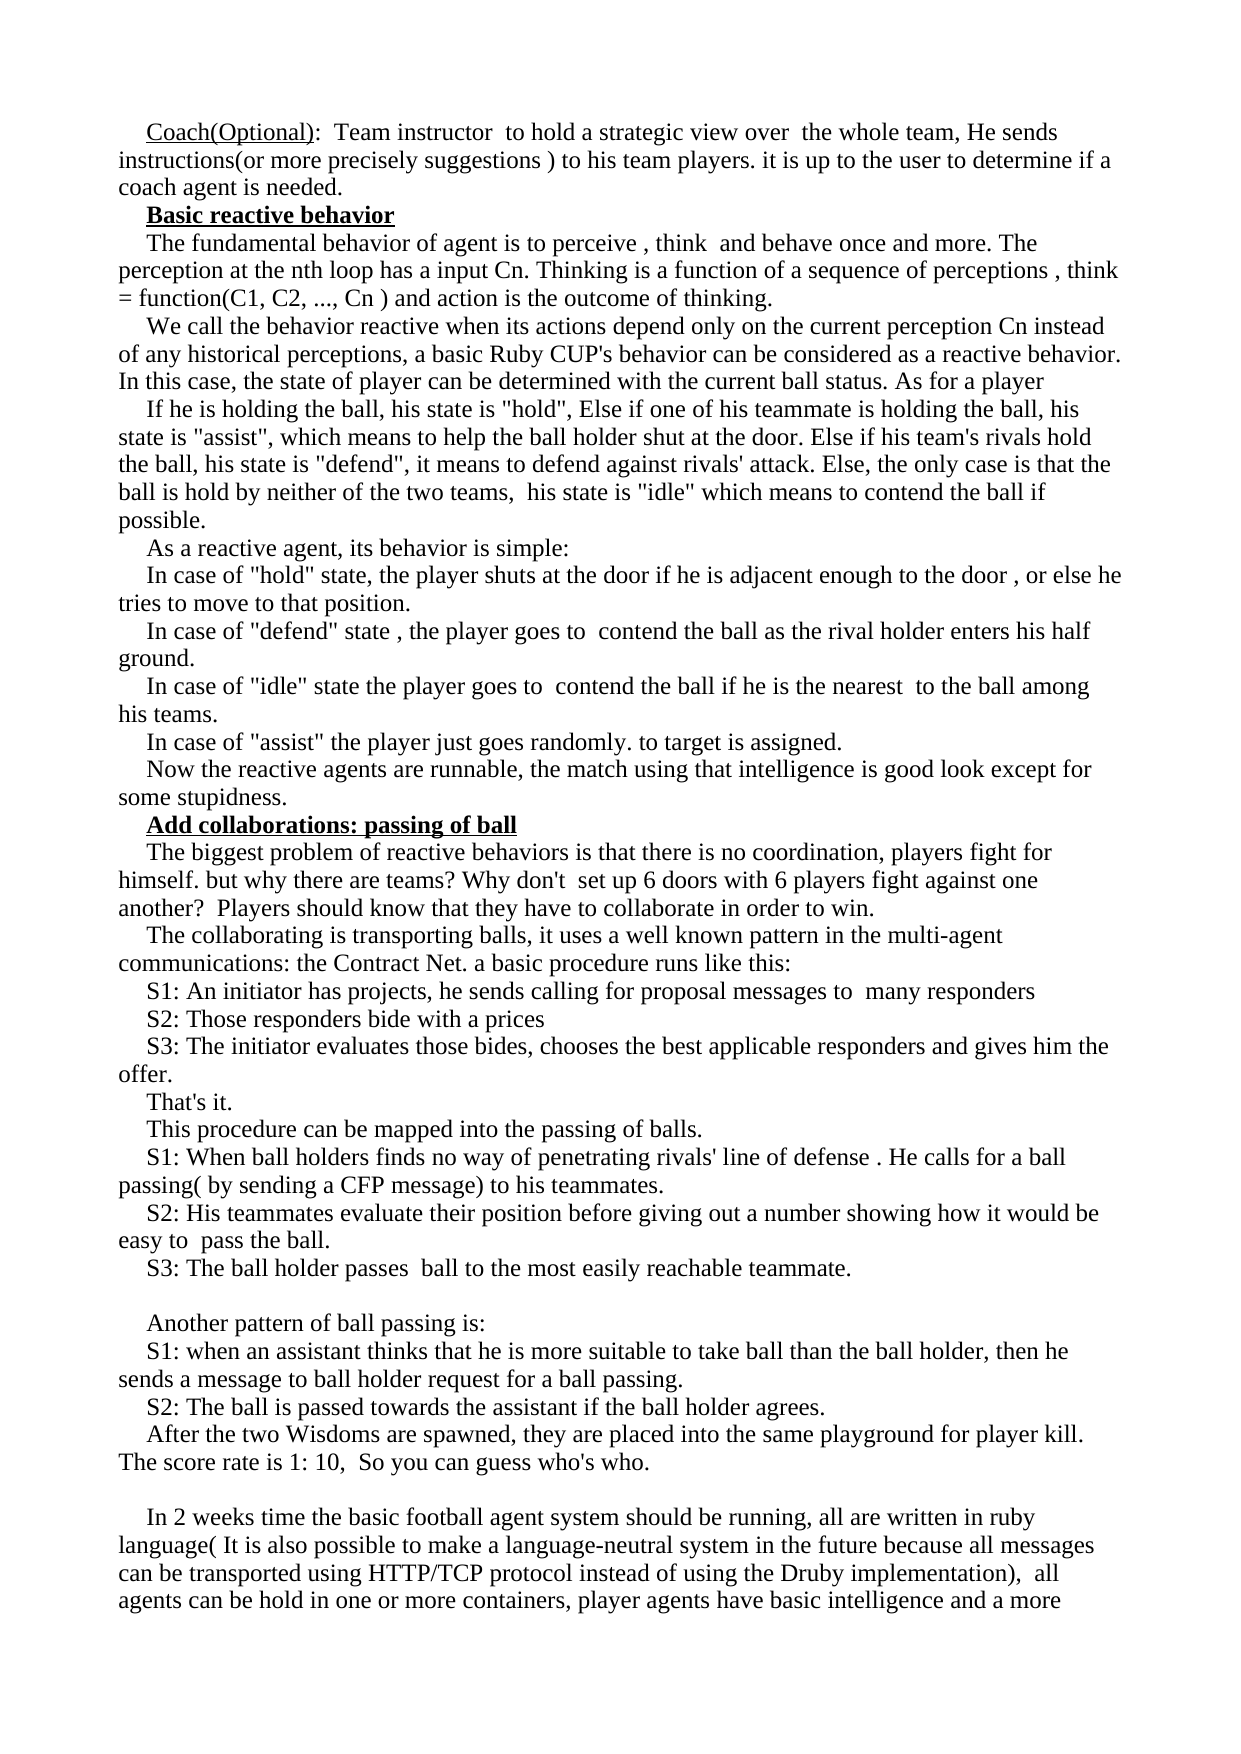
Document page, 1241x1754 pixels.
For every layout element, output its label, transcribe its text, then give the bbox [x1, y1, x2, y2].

text As a reactive agent, its behavior is simple: [118, 534, 1122, 561]
text If he is holding the ball, his state is "hold", Else if one of his teammate is holding the ball, his state is "assist", which means to help the ball holder shut at the door. Else if his team's rivals hold the ball, his state is "defend", it means to defend against rivals' attack. Else, the only case is that the ball is hold by neither of the two teams, his state is "idle" which means to contend the ball if possible. [118, 395, 1122, 534]
text After the two Wisdoms are spawned, they are placed into the same playground for player kill. The score rate is 1: 10, So you can guess who's who. [118, 1420, 1122, 1476]
text S2: His teammates evaluate their position before giving out a number showing how it would be easy to pass the ball. [118, 1199, 1122, 1254]
text S1: An initiator has projects, he sends calling for proposal messages to many responders [118, 977, 1122, 1005]
text In 2 weeks time the basic football agent system should be running, all are written in ruby language( It is also possible to make a language-neutral system in the future because all messages can be transported using HTTP/TCP protocol instead of using the Druby implementation), all agents can be hold in one or more containers, player agents have basic intelligence and a more [118, 1503, 1122, 1614]
text Another pattern of ball passing is: [118, 1309, 1122, 1337]
text That's it. [118, 1088, 1122, 1116]
text This procedure can be mapped into the passing of balls. [118, 1116, 1122, 1143]
text S3: The initiator evaluates those bides, chooses the best applicable responders and gives him the offer. [118, 1032, 1122, 1088]
text In case of "idle" state the player goes to contend the ball if he is the nearest to the ball among his teams. [118, 672, 1122, 728]
text In case of "hold" state, the player shuts at the door if he is adjacent enough to the door , or else he tries to move to that position. [118, 561, 1122, 617]
text The collaborating is transporting balls, it uses a well known pattern in the multi-agent communications: the Contract Net. a basic procedure runs like this: [118, 922, 1122, 977]
text Add collaborations: passing of ball [118, 811, 1122, 838]
text In case of "assist" the player just goes randomly. to target is assigned. [118, 728, 1122, 755]
text S2: Those responders bide with a prices [118, 1005, 1122, 1032]
text S2: The ball is passed towards the assistant if the ball holder agrees. [118, 1393, 1122, 1420]
text S1: when an assistant thinks that he is more suitable to take ball than the ball holder, then he sends a message to ball holder request for a ball passing. [118, 1337, 1122, 1393]
text The biggest problem of reactive behaviors is that there is no coordination, players fight for himself. but why there are teams? Why don't set up 6 doors with 6 players fight against one another? Players should know that they have to collaborate in order to win. [118, 838, 1122, 922]
text Coach(Optional): Team instructor to hold a strategic view over the whole team, He sends instructions(or more precisely suggestions ) to his team players. it is up to the user to determine if a coach agent is needed. [118, 118, 1122, 201]
text Basic reactive behavior [118, 201, 1122, 229]
text In case of "defend" state , the player goes to contend the ball as the rival holder enters his half ground. [118, 617, 1122, 672]
text S3: The ball holder passes ball to the most easily reachable teammate. [118, 1254, 1122, 1282]
text Now the reactive agents are runnable, the match using that intelligence is good look except for some stupidness. [118, 755, 1122, 811]
text We call the behavior reactive when its actions depend only on the current perception Cn instead of any historical perceptions, a basic Ruby CUP's behavior can be considered as a reactive behavior. In this case, the state of player can be determined with the current ball status. As for a player [118, 312, 1122, 395]
text S1: When ball holders finds no way of penetrating rivals' line of defense . He calls for a ball passing( by sending a CFP message) to his teammates. [118, 1143, 1122, 1199]
text The fundamental behavior of agent is to perceive , think and behave once and more. The perception at the nth loop has a input Cn. Thinking is a function of a sequence of perceptions , think = function(C1, C2, ..., Cn ) and action is the outcome of thinking. [118, 229, 1122, 312]
